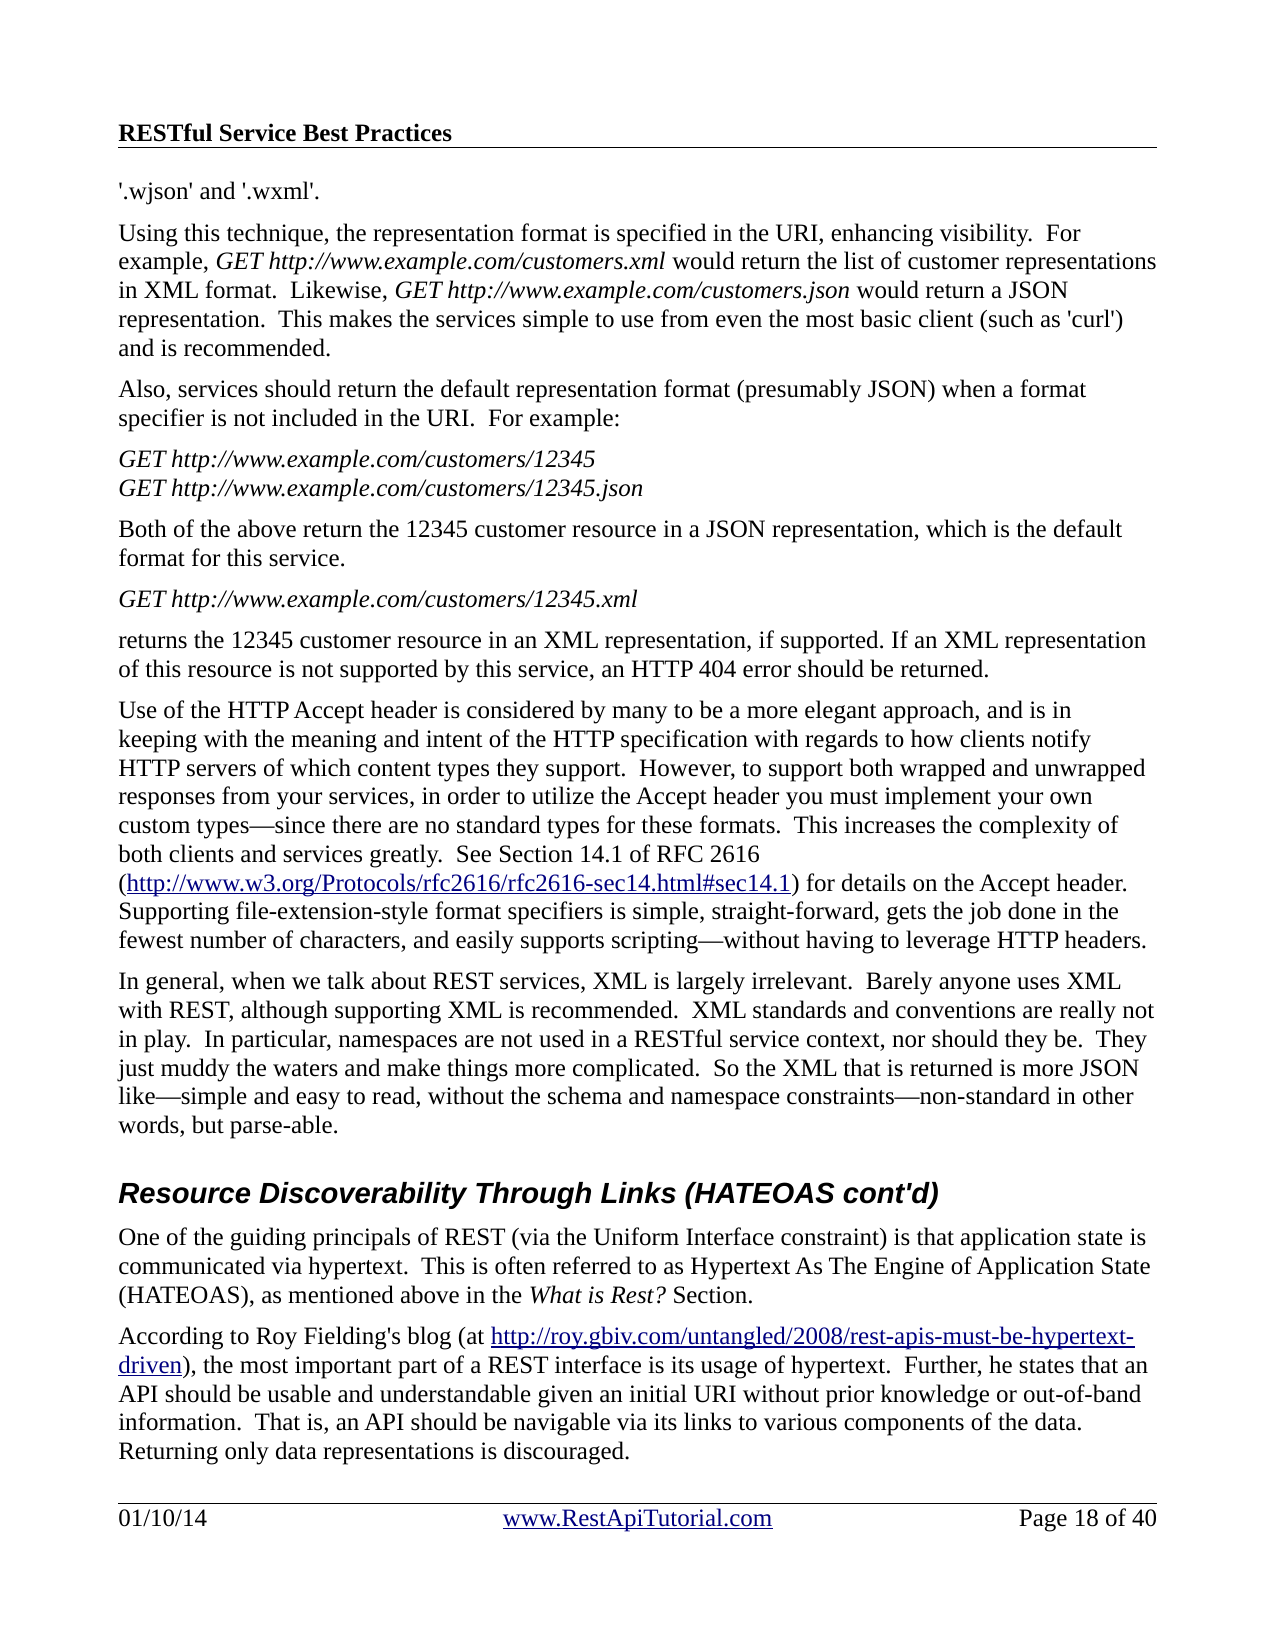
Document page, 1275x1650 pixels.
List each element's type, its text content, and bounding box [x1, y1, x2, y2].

text One of the guiding principals of REST (via the Uniform Interface constraint) is that application state is communicated via hypertext. This is often referred to as Hypertext As The Engine of Application State (HATEOAS), as mentioned above in the What is Rest? Section. [118, 1222, 1157, 1309]
text In general, when we talk about REST services, XML is largely irrelevant. Barely anyone uses XML with REST, although supporting XML is recommended. XML standards and conventions are really not in play. In particular, namespaces are not used in a RESTful service context, nor should they be. They just muddy the waters and make things more complicated. So the XML that is returned is more JSON like—simple and easy to read, without the schema and namespace constraints—non-standard in other words, but parse-able. [118, 966, 1157, 1139]
text GET http://www.example.com/customers/12345 [118, 444, 1157, 473]
text GET http://www.example.com/customers/12345.json [118, 473, 1157, 501]
text According to Roy Fielding's blog (at http://roy.gbiv.com/untangled/2008/rest-apis-must-be-hypertext-driven), the most important part of a REST interface is its usage of hypertext. Further, he states that an API should be usable and understandable given an initial URI without prior knowledge or out-of-band information. That is, an API should be navigable via its links to various components of the data. Returning only data representations is discouraged. [118, 1321, 1157, 1465]
text GET http://www.example.com/customers/12345.xml [118, 584, 1157, 613]
text '.wjson' and '.wxml'. [118, 176, 1157, 205]
subtitle Resource Discoverability Through Links (HATEOAS cont'd) [118, 1176, 1157, 1210]
text Use of the HTTP Accept header is considered by many to be a more elegant approach, and is in keeping with the meaning and intent of the HTTP specification with regards to how clients notify HTTP servers of which content types they support. However, to support both wrapped and unwrapped responses from your services, in order to utilize the Accept header you must implement your own custom types—since there are no standard types for these formats. This increases the complexity of both clients and services greatly. See Section 14.1 of RFC 2616 (http://www.w3.org/Protocols/rfc2616/rfc2616-sec14.html#sec14.1) for details on the Accept header. Supporting file-extension-style format specifiers is simple, straight-forward, gets the job done in the fewest number of characters, and easily supports scripting—without having to leverage HTTP headers. [118, 695, 1157, 954]
text returns the 12345 customer resource in an XML representation, if supported. If an XML representation of this resource is not supported by this service, an HTTP 404 error should be returned. [118, 625, 1157, 683]
text Also, services should return the default representation format (presumably JSON) when a format specifier is not included in the URI. For example: [118, 374, 1157, 431]
text Using this technique, the representation format is specified in the URI, enhancing visibility. For example, GET http://www.example.com/customers.xml would return the list of customer representations in XML format. Likewise, GET http://www.example.com/customers.json would return a JSON representation. This makes the services simple to use from even the most basic client (such as 'curl') and is recommended. [118, 218, 1157, 361]
text Both of the above return the 12345 customer resource in a JSON representation, which is the default format for this service. [118, 514, 1157, 571]
